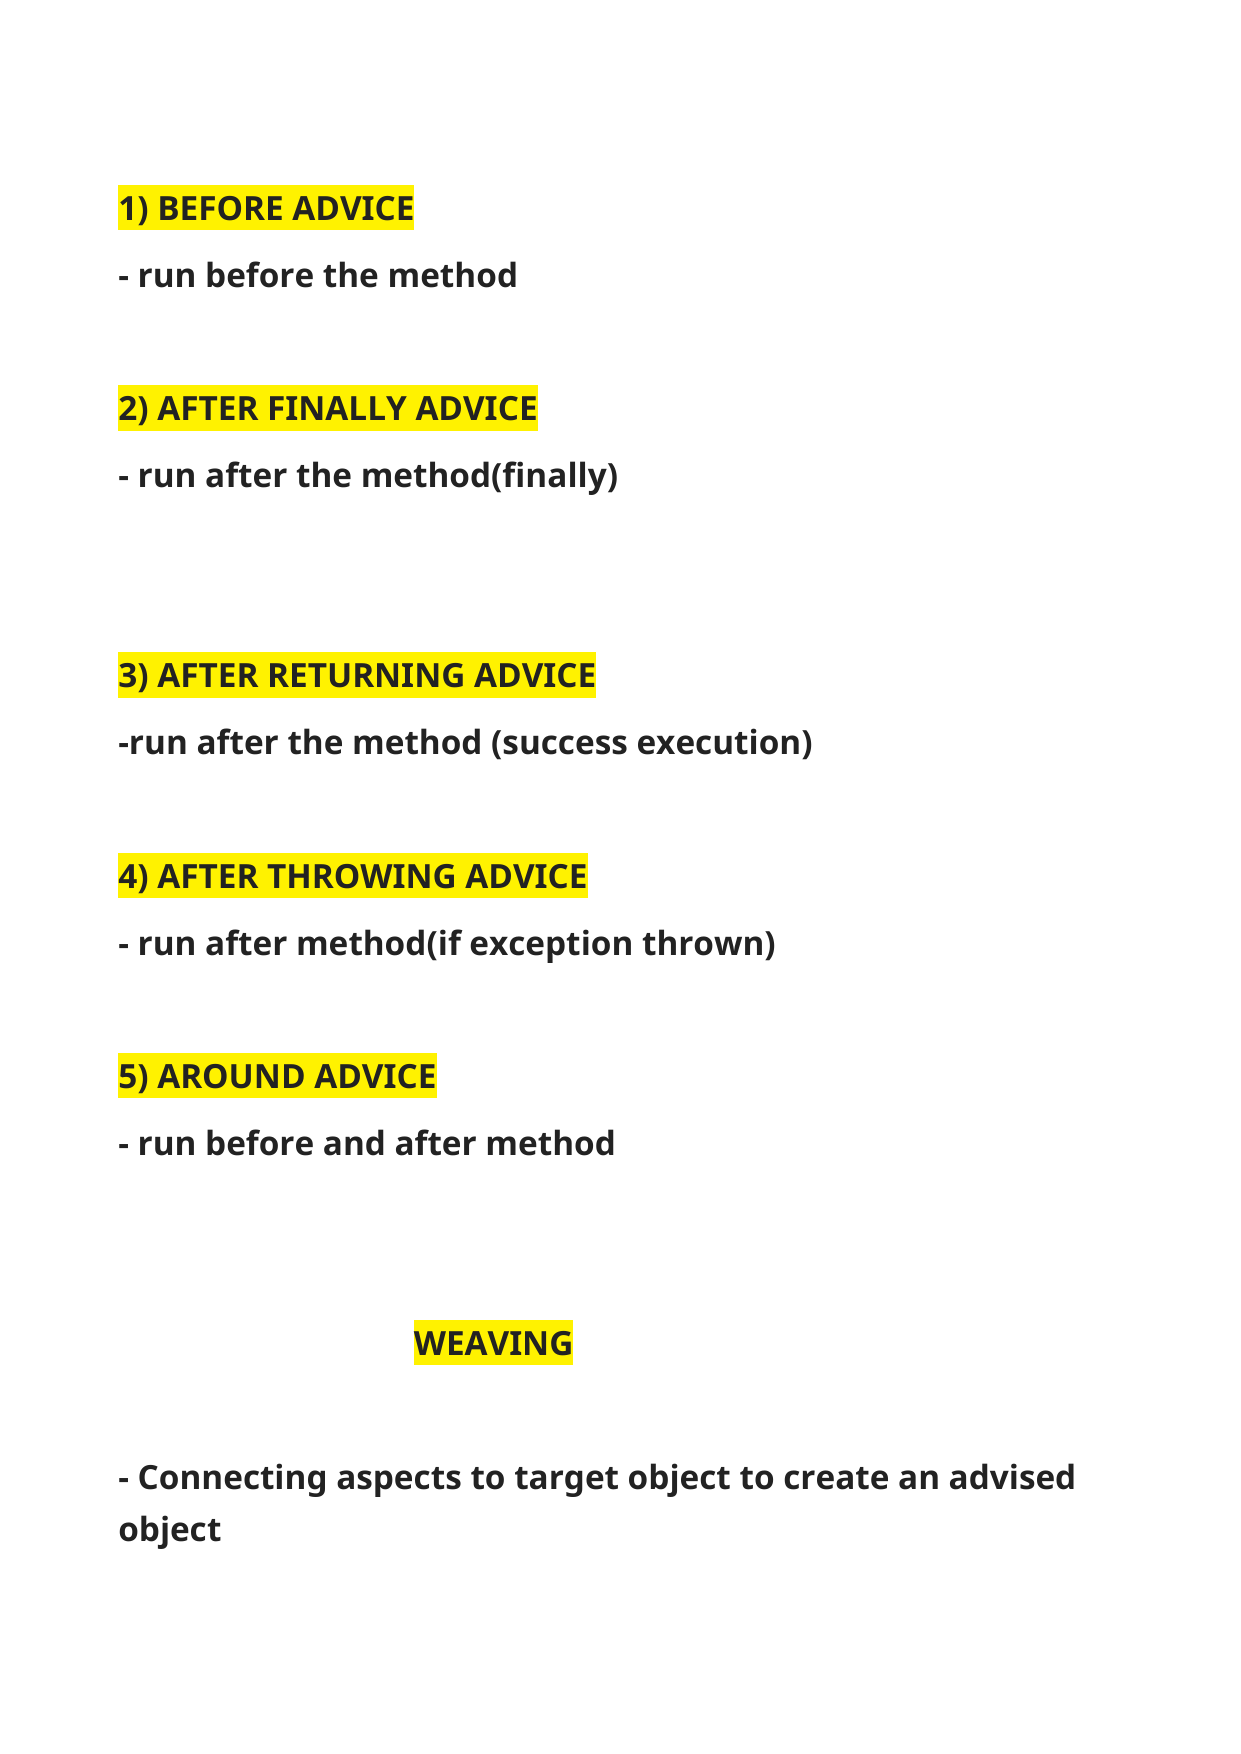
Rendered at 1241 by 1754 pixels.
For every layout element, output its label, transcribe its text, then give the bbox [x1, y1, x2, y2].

text 5) AROUND ADVICE [118, 1053, 1122, 1098]
text - Connecting aspects to target object to create an advised object [118, 1453, 1122, 1551]
text - run before and after method [118, 1120, 1122, 1165]
text 1) BEFORE ADVICE [118, 185, 1122, 230]
text 4) AFTER THROWING ADVICE [118, 853, 1122, 898]
text - run before the method [118, 252, 1122, 297]
text - run after the method(finally) [118, 452, 1122, 497]
text 3) AFTER RETURNING ADVICE [118, 652, 1122, 698]
text WEAVING [118, 1320, 1122, 1365]
text - run after method(if exception thrown) [118, 919, 1122, 965]
text 2) AFTER FINALLY ADVICE [118, 385, 1122, 431]
text -run after the method (success execution) [118, 719, 1122, 764]
